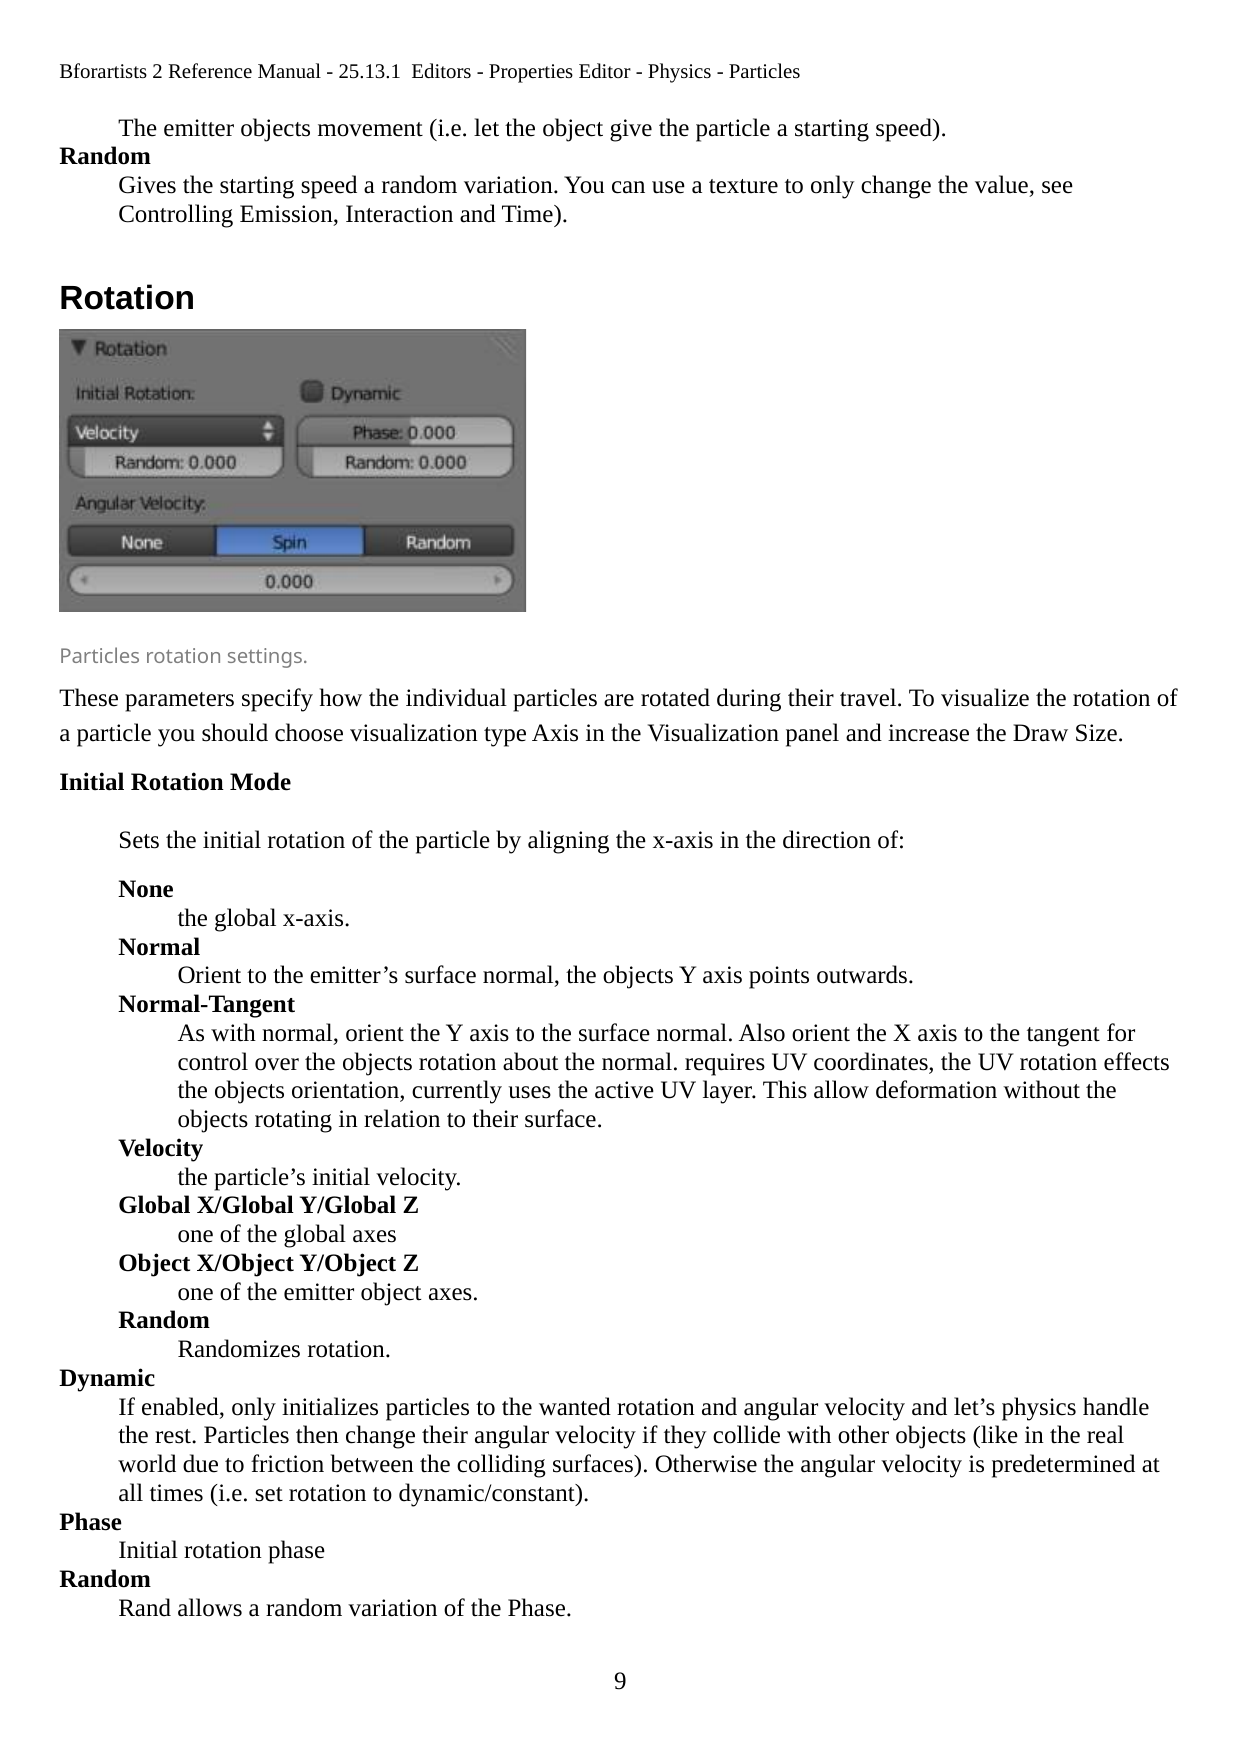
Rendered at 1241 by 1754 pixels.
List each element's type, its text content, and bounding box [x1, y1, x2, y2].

text Particles rotation settings. [59, 638, 1181, 669]
subtitle Dynamic [59, 1363, 1181, 1392]
list Randomizes rotation. [177, 1334, 1181, 1363]
picture [59, 329, 527, 612]
list If enabled, only initializes particles to the wanted rotation and angular velocity and let’s physics handle the rest. Particles then change their angular velocity if they collide with other objects (like in the real world due to friction between the colliding surfaces). Otherwise the angular velocity is predetermined at all times (i.e. set rotation to dynamic/constant). [118, 1392, 1181, 1507]
text These parameters specify how the individual particles are rotated during their travel. To visualize the rotation of a particle you should choose visualization type Axis in the Visualization panel and increase the Draw Size. [59, 683, 1181, 747]
subtitle Normal [118, 932, 1181, 961]
subtitle Global X/Global Y/Global Z [118, 1191, 1181, 1219]
subtitle Random [118, 1306, 1181, 1334]
subtitle Rotation [59, 278, 1181, 317]
list Orient to the emitter’s surface normal, the objects Y axis points outwards. [177, 961, 1181, 989]
subtitle Object X/Object Y/Object Z [118, 1248, 1181, 1277]
subtitle Velocity [118, 1133, 1181, 1162]
list The emitter objects movement (i.e. let the object give the particle a starting speed). [118, 113, 1181, 141]
subtitle Random [59, 141, 1181, 170]
text Sets the initial rotation of the particle by aligning the x-axis in the direction of: [118, 825, 1181, 854]
list one of the global axes [177, 1219, 1181, 1248]
subtitle Random [59, 1564, 1181, 1593]
list Rand allows a random variation of the Phase. [118, 1593, 1181, 1622]
list the particle’s initial velocity. [177, 1162, 1181, 1191]
subtitle None [118, 874, 1181, 903]
subtitle Phase [59, 1507, 1181, 1536]
list Gives the starting speed a random variation. You can use a texture to only change the value, see Controlling Emission, Interaction and Time). [118, 170, 1181, 228]
subtitle Normal-Tangent [118, 989, 1181, 1018]
list Initial rotation phase [118, 1536, 1181, 1564]
list one of the emitter object axes. [177, 1277, 1181, 1306]
list the global x-axis. [177, 903, 1181, 932]
subtitle Initial Rotation Mode [59, 767, 1181, 796]
list As with normal, orient the Y axis to the surface normal. Also orient the X axis to the tangent for control over the objects rotation about the normal. requires UV coordinates, the UV rotation effects the objects orientation, currently uses the active UV layer. This allow deformation without the objects rotating in relation to their surface. [177, 1018, 1181, 1133]
